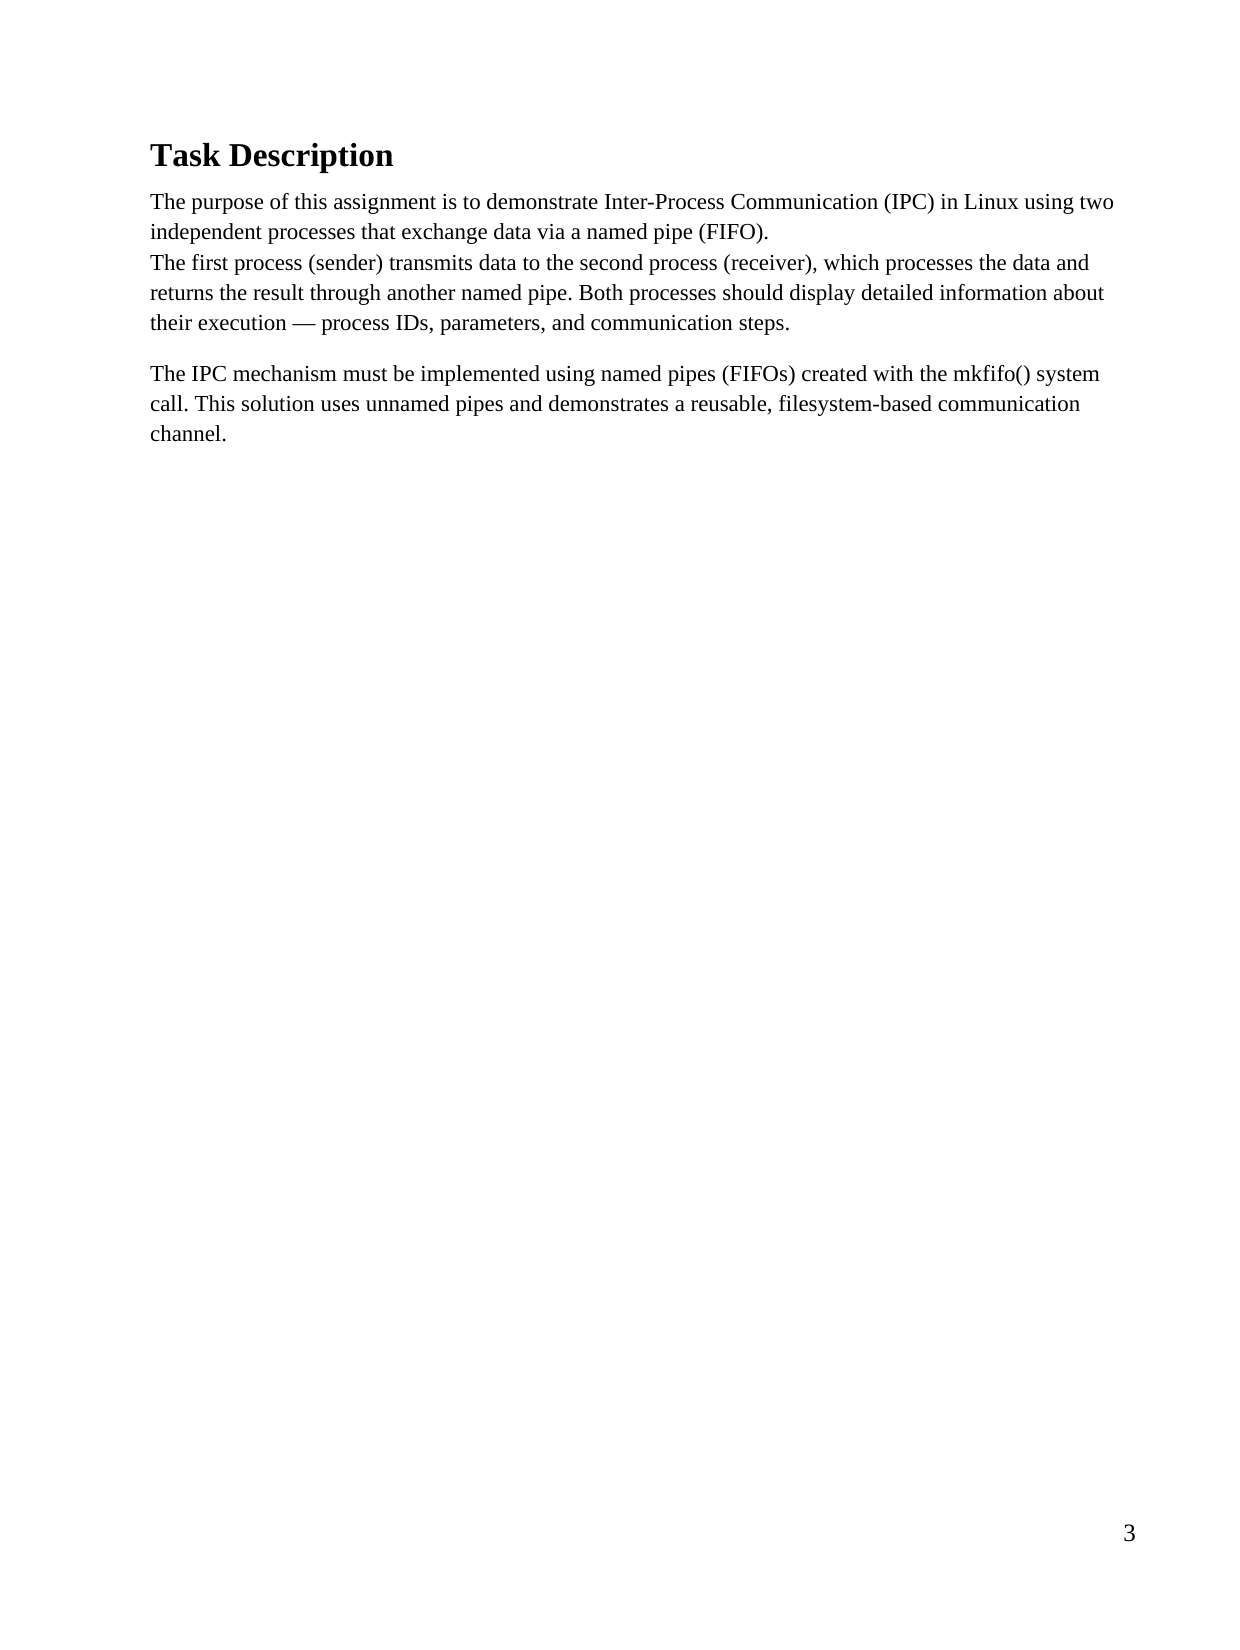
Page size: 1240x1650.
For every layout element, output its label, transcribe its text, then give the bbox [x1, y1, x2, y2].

text The IPC mechanism must be implemented using named pipes (FIFOs) created with the mkfifo() system call. This solution uses unnamed pipes and demonstrates a reusable, filesystem-based communication channel. [150, 360, 1135, 447]
subtitle Task Description [150, 136, 1135, 174]
text The purpose of this assignment is to demonstrate Inter-Process Communication (IPC) in Linux using two independent processes that exchange data via a named pipe (FIFO). The first process (sender) transmits data to the second process (receiver), which processes the data and returns the result through another named pipe. Both processes should display detailed information about their execution — process IDs, parameters, and communication steps. [150, 188, 1135, 335]
